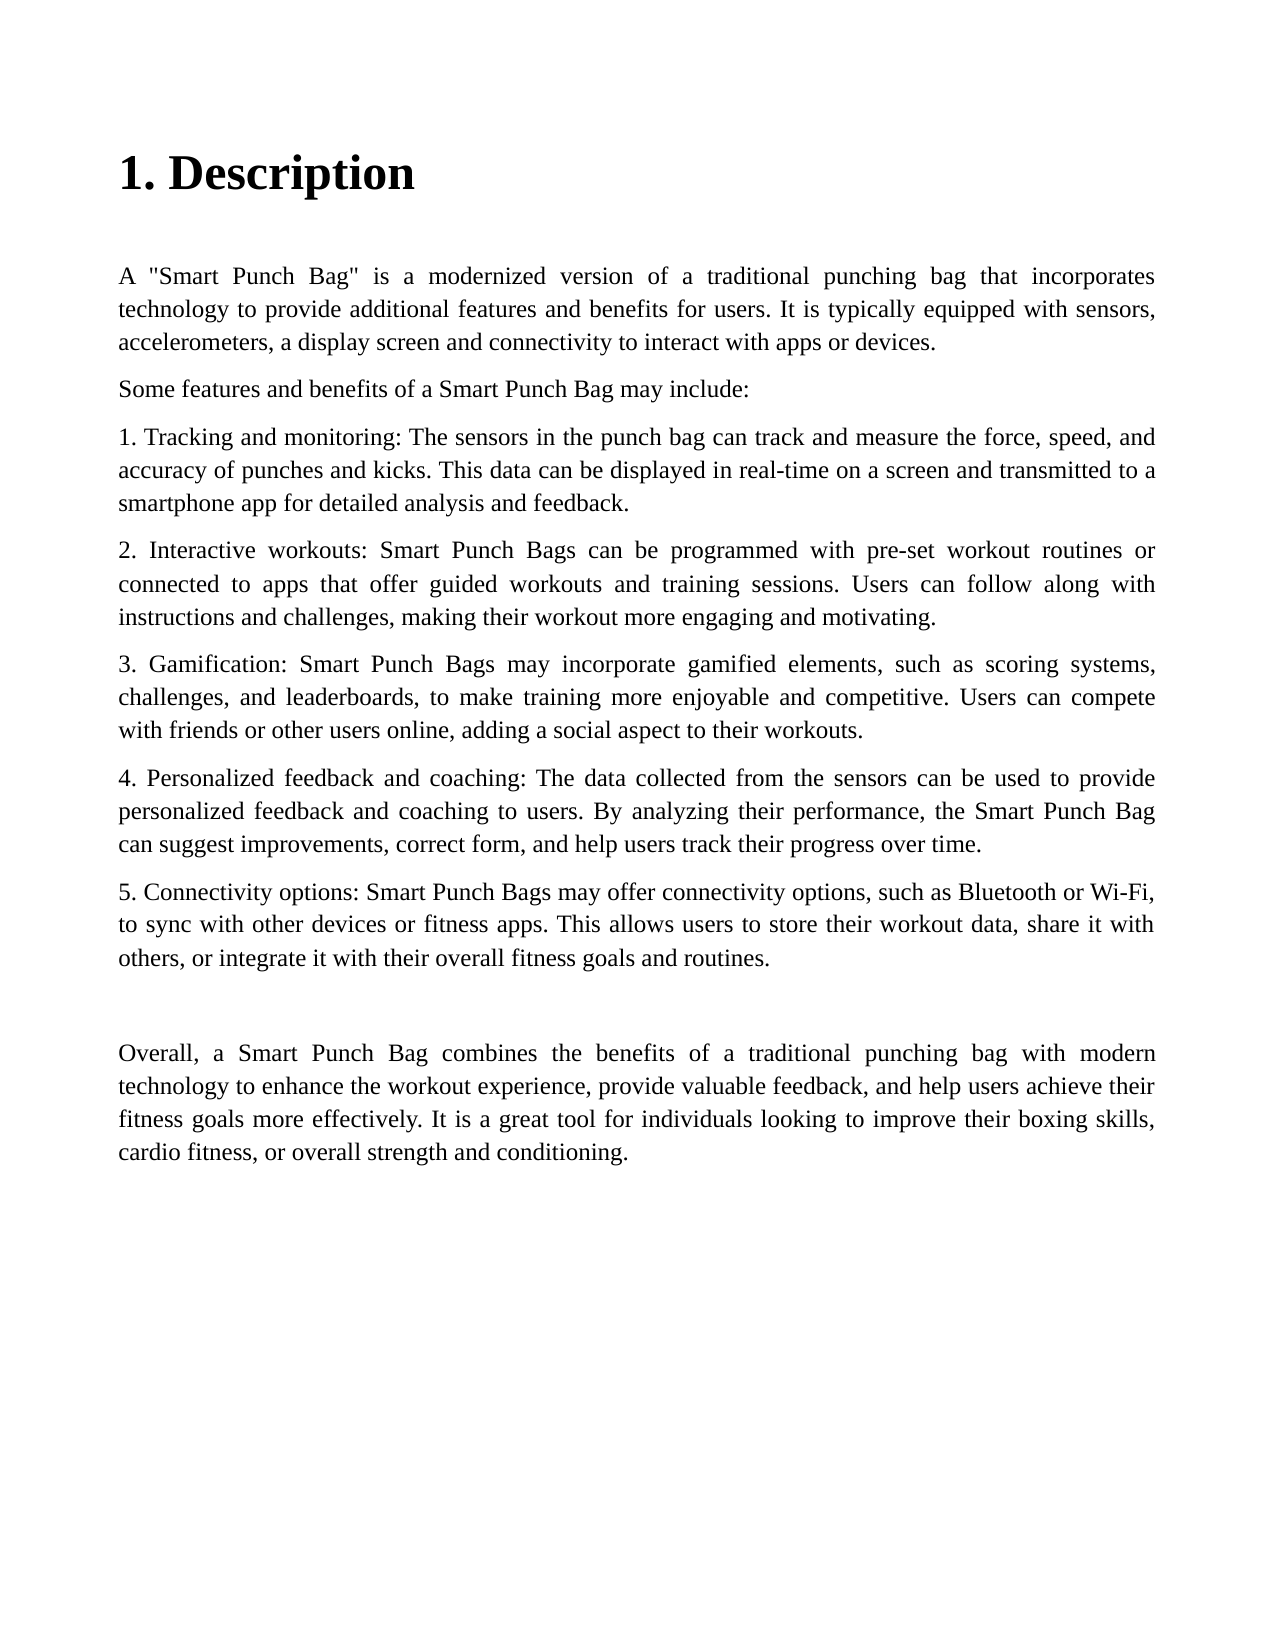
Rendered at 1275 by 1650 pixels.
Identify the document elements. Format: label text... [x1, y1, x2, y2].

text 3. Gamification: Smart Punch Bags may incorporate gamified elements, such as scoring systems, challenges, and leaderboards, to make training more enjoyable and competitive. Users can compete with friends or other users online, adding a social aspect to their workouts. [118, 649, 1157, 744]
text 4. Personalized feedback and coaching: The data collected from the sensors can be used to provide personalized feedback and coaching to users. By analyzing their performance, the Smart Punch Bag can suggest improvements, correct form, and help users track their progress over time. [118, 763, 1157, 858]
text A "Smart Punch Bag" is a modernized version of a traditional punching bag that incorporates technology to provide additional features and benefits for users. It is typically equipped with sensors, accelerometers, a display screen and connectivity to interact with apps or devices. [118, 261, 1157, 356]
text 5. Connectivity options: Smart Punch Bags may offer connectivity options, such as Bluetooth or Wi-Fi, to sync with other devices or fitness apps. This allows users to store their workout data, share it with others, or integrate it with their overall fitness goals and routines. [118, 877, 1157, 971]
text Some features and benefits of a Smart Punch Bag may include: [118, 374, 1157, 403]
subtitle 1. Description [118, 143, 1157, 201]
text 1. Tracking and monitoring: The sensors in the punch bag can track and measure the force, speed, and accuracy of punches and kicks. This data can be displayed in real-time on a screen and transmitted to a smartphone app for detailed analysis and feedback. [118, 422, 1157, 517]
text 2. Interactive workouts: Smart Punch Bags can be programmed with pre-set workout routines or connected to apps that offer guided workouts and training sessions. Users can follow along with instructions and challenges, making their workout more engaging and motivating. [118, 536, 1157, 630]
text Overall, a Smart Punch Bag combines the benefits of a traditional punching bag with modern technology to enhance the workout experience, provide valuable feedback, and help users achieve their fitness goals more effectively. It is a great tool for individuals looking to improve their boxing skills, cardio fitness, or overall strength and conditioning. [118, 1038, 1157, 1166]
